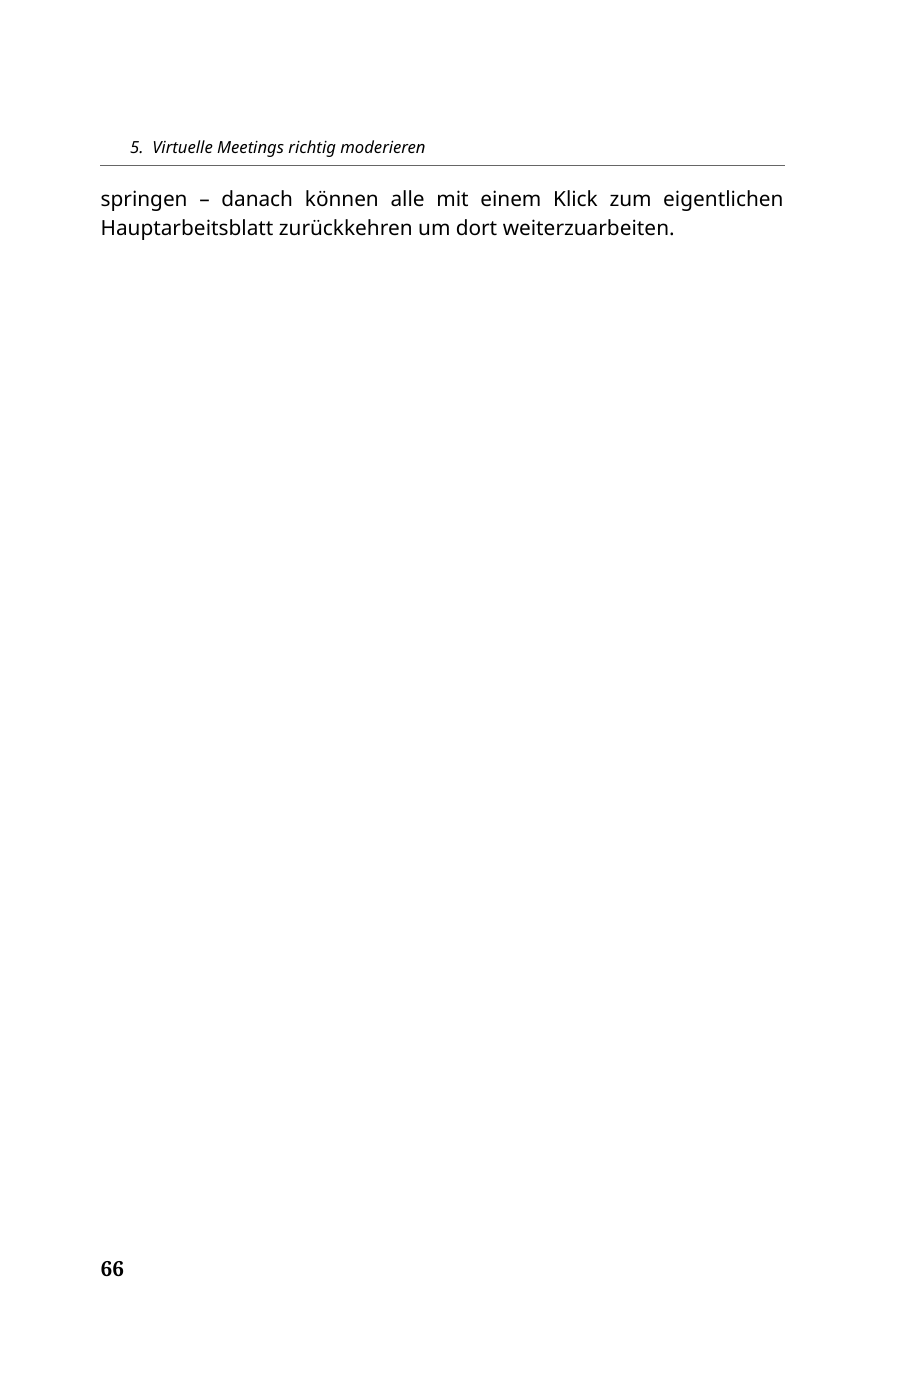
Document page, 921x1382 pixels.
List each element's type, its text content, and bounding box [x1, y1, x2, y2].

text springen – danach können alle mit einem Klick zum eigentlichen Hauptarbeitsblatt zurückkehren um dort weiterzuarbeiten. [100, 183, 785, 241]
